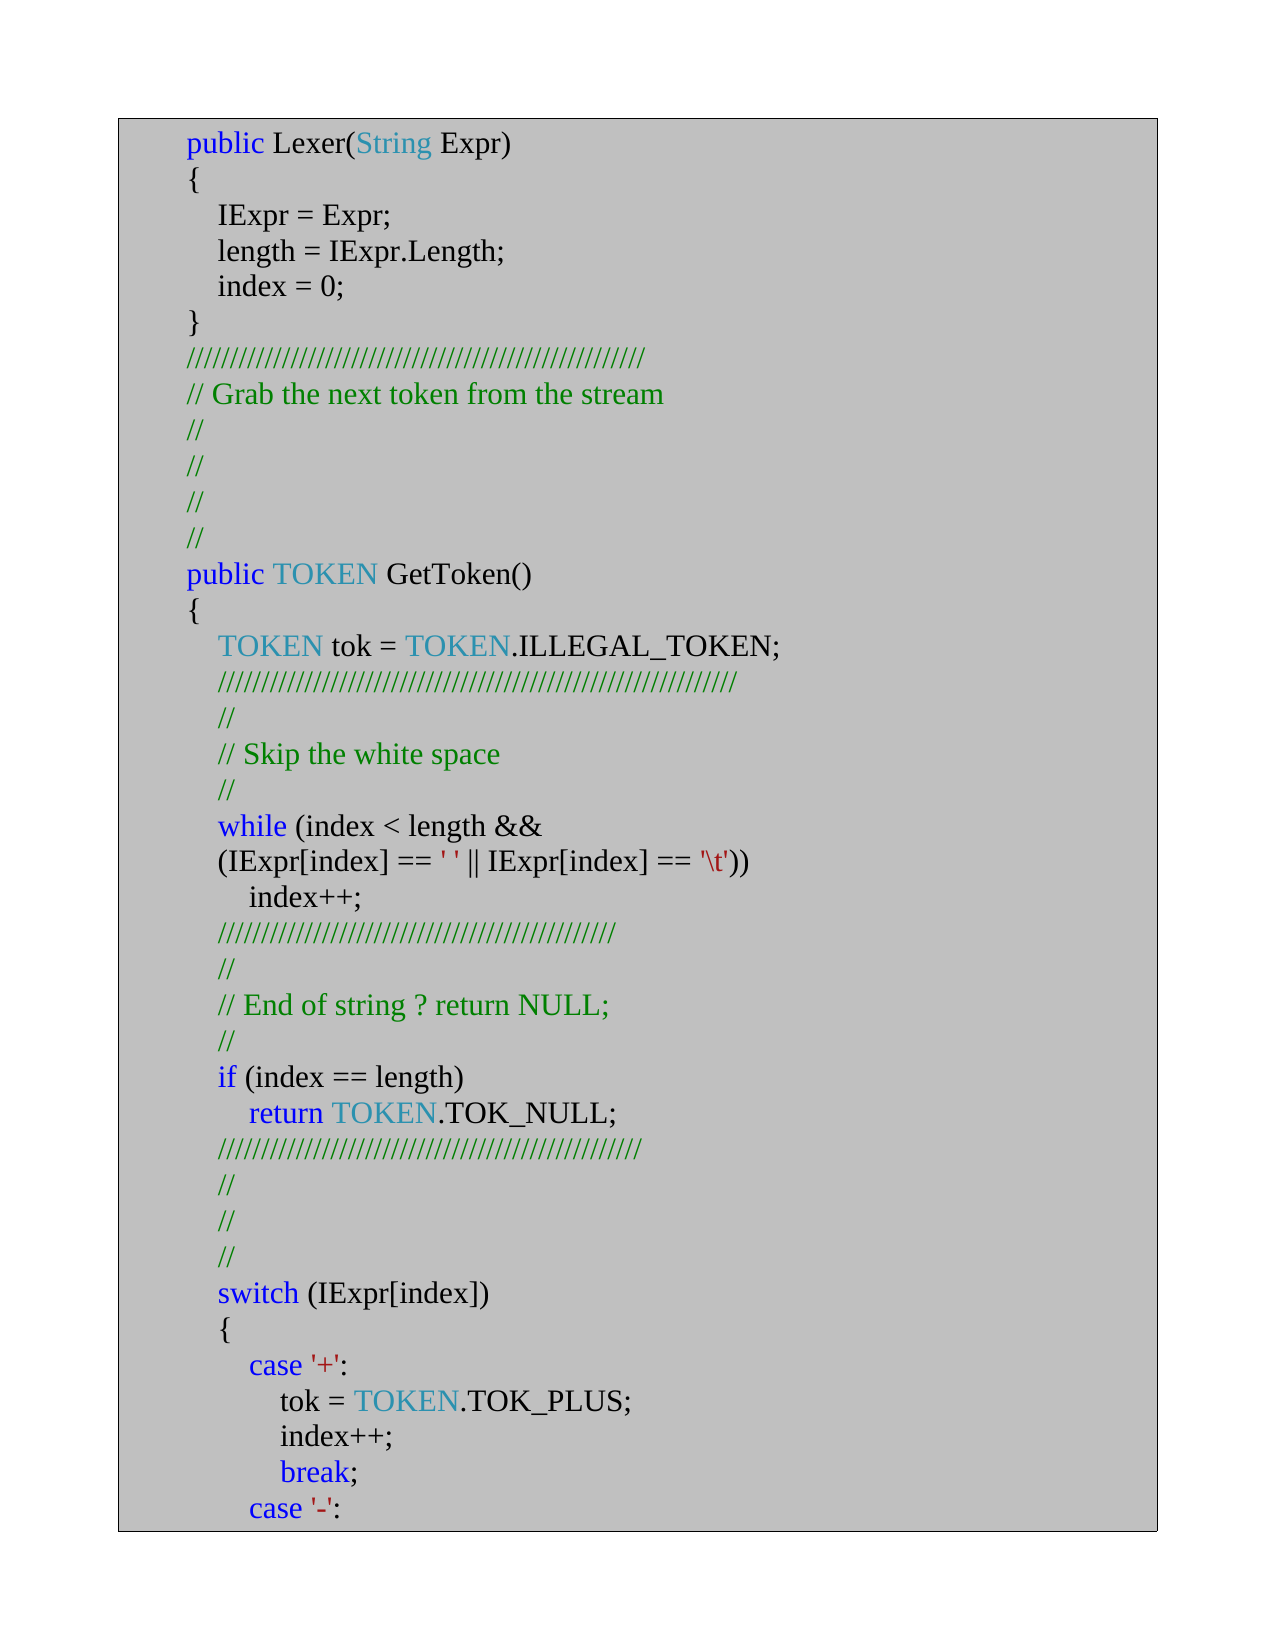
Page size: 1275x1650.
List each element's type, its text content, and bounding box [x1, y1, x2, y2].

table_header public Lexer(String Expr) { IExpr = Expr; length = IExpr.Length; index = 0; } ///////////////////////////////////////////////////// // Grab the next token from the stream // // // // public TOKEN GetToken() { TOKEN tok = TOKEN.ILLEGAL_TOKEN; //////////////////////////////////////////////////////////// // // Skip the white space // while (index < length && (IExpr[index] == ' ' || IExpr[index] == '\t')) index++; ////////////////////////////////////////////// // // End of string ? return NULL; // if (index == length) return TOKEN.TOK_NULL; ///////////////////////////////////////////////// // // // switch (IExpr[index]) { case '+': tok = TOKEN.TOK_PLUS; index++; break; case '-': [119, 119, 1157, 1531]
